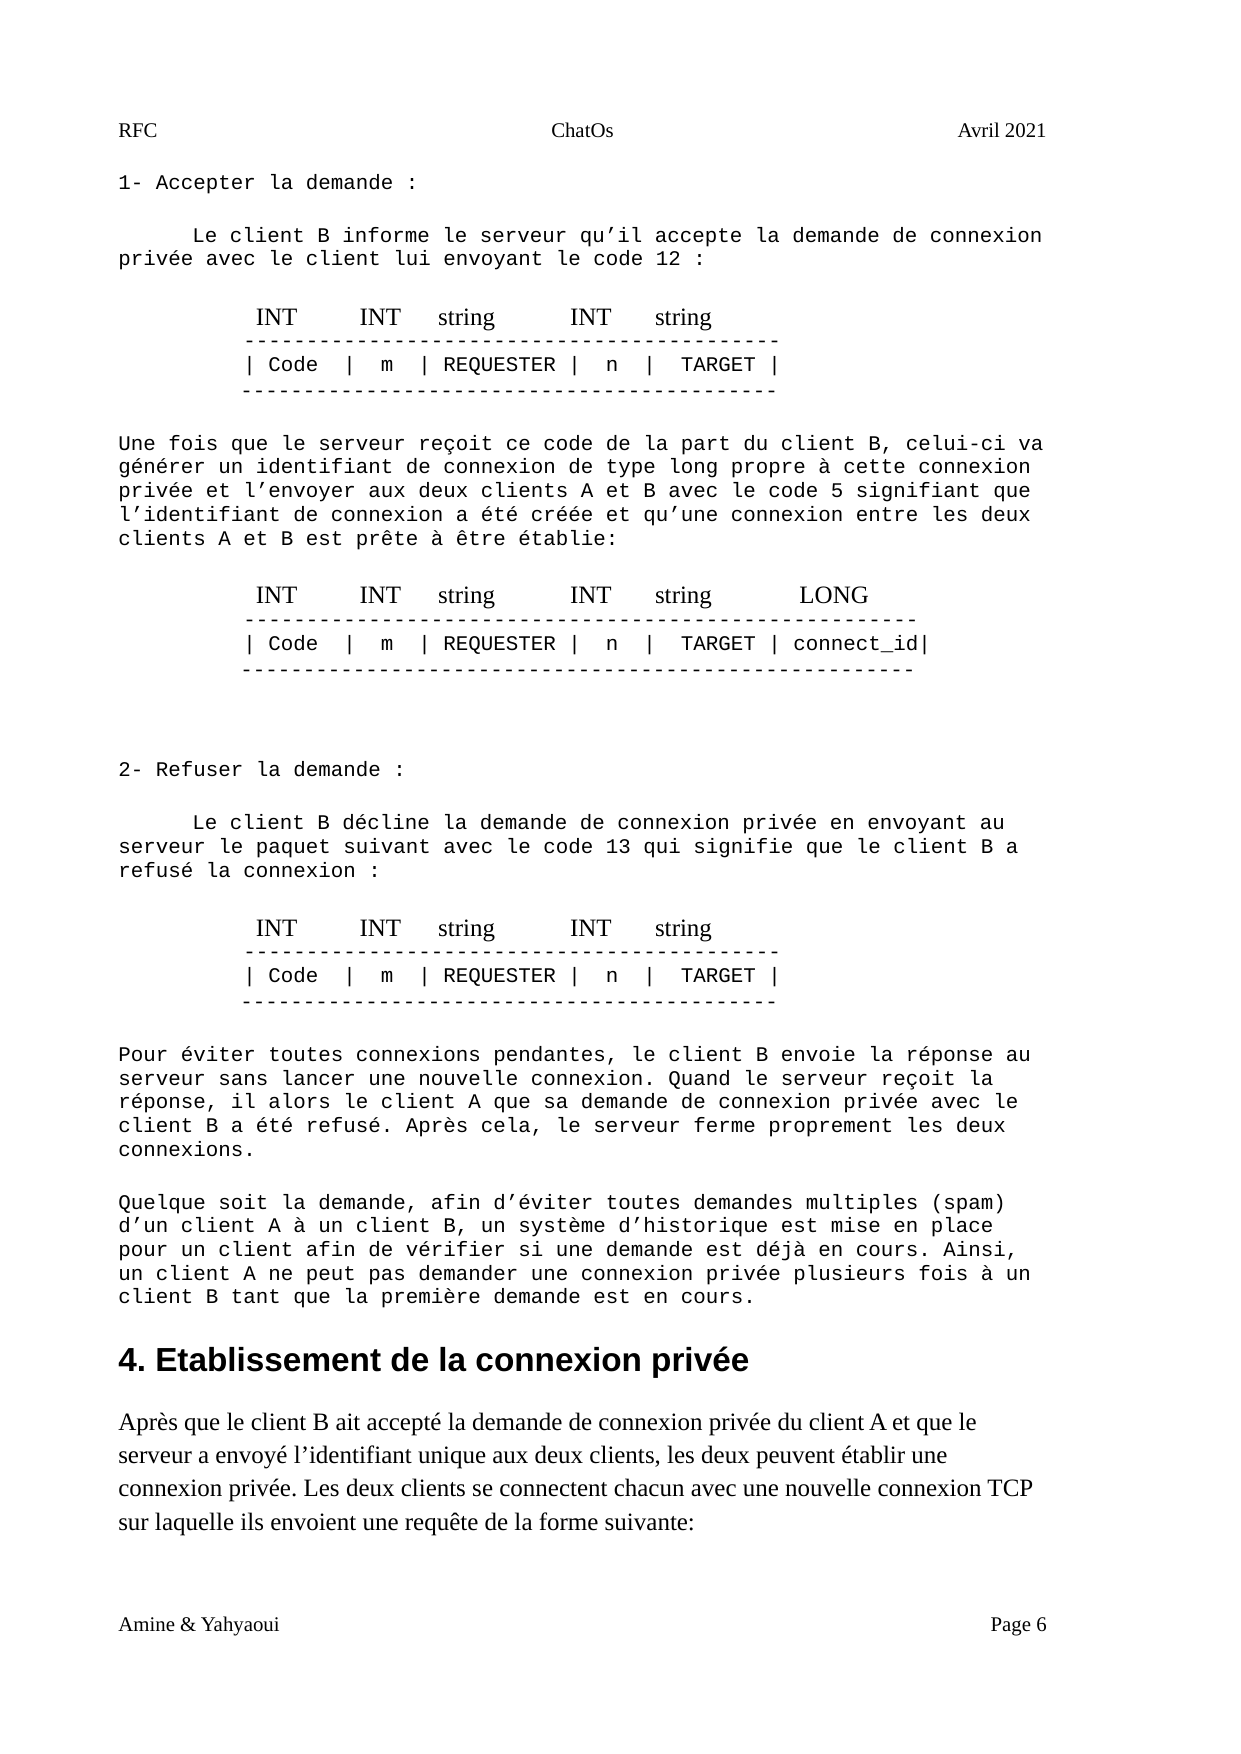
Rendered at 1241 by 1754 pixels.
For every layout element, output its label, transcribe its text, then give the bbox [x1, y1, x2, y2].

text Une fois que le serveur reçoit ce code de la part du client B, celui-ci va générer un identifiant de connexion de type long propre à cette connexion privée et l’envoyer aux deux clients A et B avec le code 5 signifiant que l’identifiant de connexion a été créée et qu’une connexion entre les deux clients A et B est prête à être établie: [118, 433, 1047, 551]
text | Code | m | REQUESTER | n | TARGET | connect_id| [118, 633, 1047, 657]
subtitle 4. Etablissement de la connexion privée [118, 1339, 1047, 1378]
text 2- Refuser la demande : [118, 759, 1047, 783]
text ------------------------------------------- [118, 989, 1047, 1015]
text INT INT string INT string [118, 913, 1047, 942]
text Après que le client B ait accepté la demande de connexion privée du client A et que le serveur a envoyé l’identifiant unique aux deux clients, les deux peuvent établir une connexion privée. Les deux clients se connectent chacun avec une nouvelle connexion TCP sur laquelle ils envoient une requête de la forme suivante: [118, 1407, 1047, 1535]
text | Code | m | REQUESTER | n | TARGET | [118, 354, 1047, 378]
text | Code | m | REQUESTER | n | TARGET | [118, 965, 1047, 989]
text ------------------------------------------- [118, 330, 1047, 354]
text 1- Accepter la demande : [118, 172, 1047, 195]
text ------------------------------------------------------ [118, 657, 1047, 730]
text ------------------------------------------------------ [118, 609, 1047, 633]
text ------------------------------------------- [118, 378, 1047, 403]
text Quelque soit la demande, afin d’éviter toutes demandes multiples (spam) d’un client A à un client B, un système d’historique est mise en place pour un client afin de vérifier si une demande est déjà en cours. Ainsi, un client A ne peut pas demander une connexion privée plusieurs fois à un client B tant que la première demande est en cours. [118, 1192, 1047, 1310]
text ------------------------------------------- [118, 942, 1047, 965]
text Le client B décline la demande de connexion privée en envoyant au serveur le paquet suivant avec le code 13 qui signifie que le client B a refusé la connexion : [118, 812, 1047, 883]
text Le client B informe le serveur qu’il accepte la demande de connexion privée avec le client lui envoyant le code 12 : [118, 225, 1047, 272]
text INT INT string INT string LONG [118, 581, 1047, 609]
text Pour éviter toutes connexions pendantes, le client B envoie la réponse au serveur sans lancer une nouvelle connexion. Quand le serveur reçoit la réponse, il alors le client A que sa demande de connexion privée avec le client B a été refusé. Après cela, le serveur ferme proprement les deux connexions. [118, 1044, 1047, 1162]
text INT INT string INT string [118, 302, 1047, 330]
